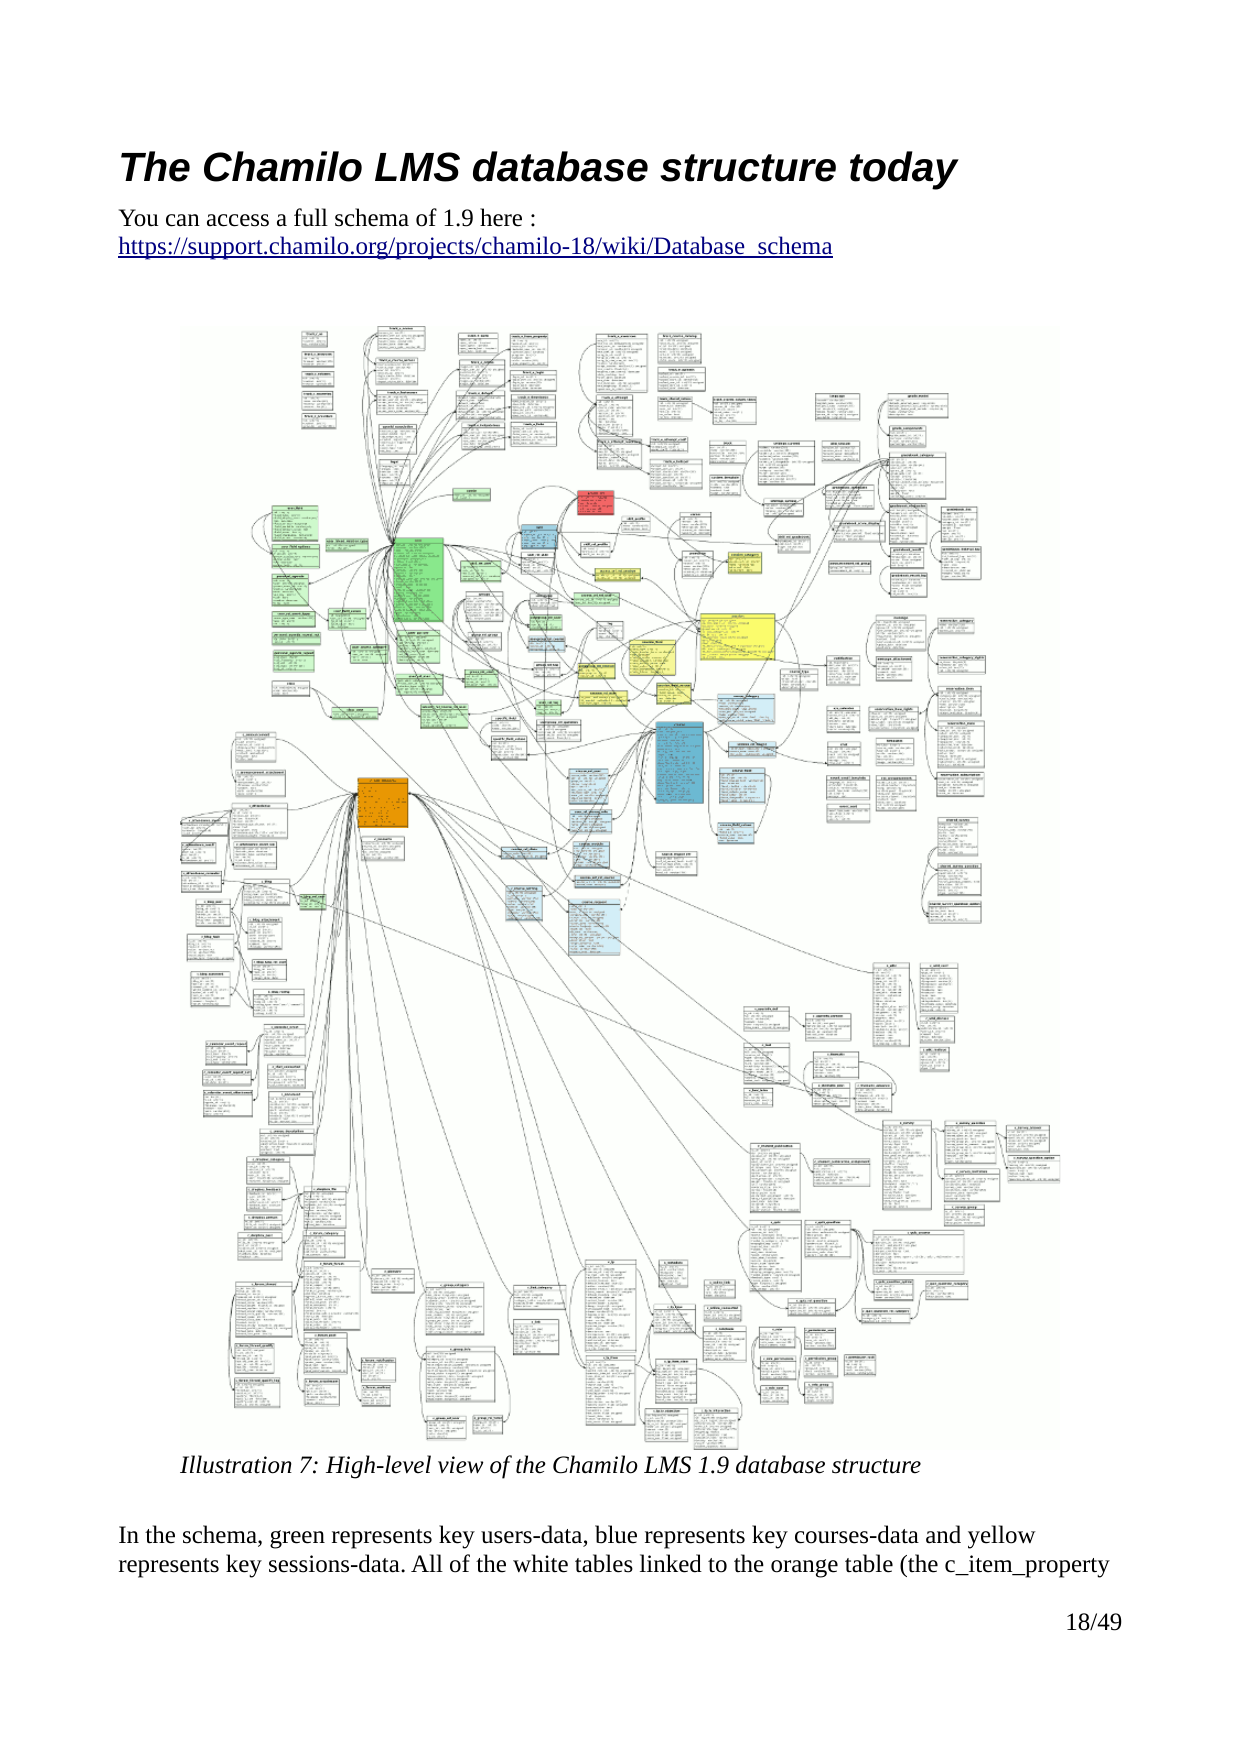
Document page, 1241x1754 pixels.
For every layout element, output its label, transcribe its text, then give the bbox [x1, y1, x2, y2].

text Illustration 7: High-level view of the Chamilo LMS 1.9 database structure [180, 1450, 1060, 1479]
picture [180, 326, 1061, 1450]
text In the schema, green represents key users-data, blue represents key courses-data and yellow represents key sessions-data. All of the white tables linked to the orange table (the c_item_property [118, 1520, 1122, 1577]
text You can access a full schema of 1.9 here : https://support.chamilo.org/projects/chamilo-18/wiki/Database_schema [118, 203, 1122, 260]
subtitle The Chamilo LMS database structure today [118, 143, 1122, 190]
